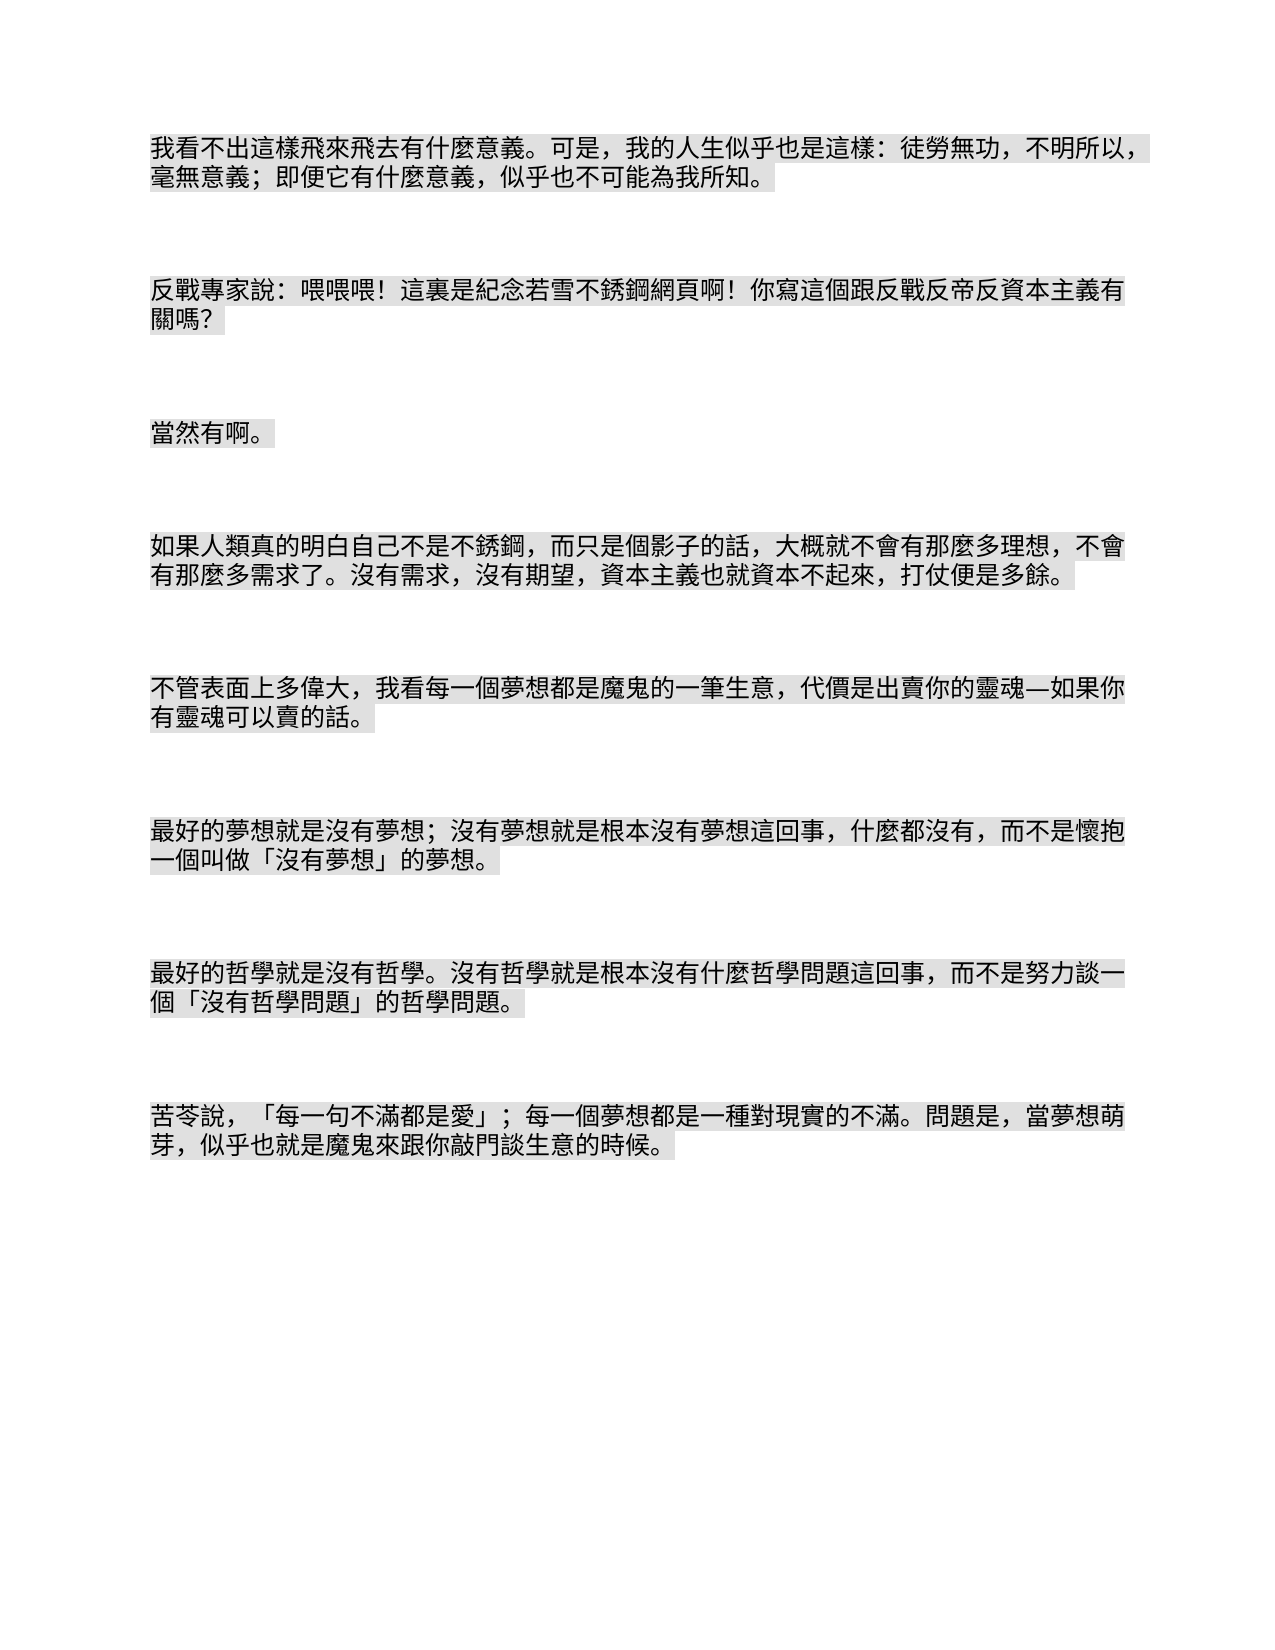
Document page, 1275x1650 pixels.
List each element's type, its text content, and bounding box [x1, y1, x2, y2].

text 最好的夢想就是沒有夢想；沒有夢想就是根本沒有夢想這回事，什麼都沒有，而不是懷抱一個叫做「沒有夢想」的夢想。 [150, 817, 1125, 875]
text 最好的哲學就是沒有哲學。沒有哲學就是根本沒有什麼哲學問題這回事，而不是努力談一個「沒有哲學問題」的哲學問題。 [150, 959, 1125, 1018]
text 不管表面上多偉大，我看每一個夢想都是魔鬼的一筆生意，代價是出賣你的靈魂—如果你有靈魂可以賣的話。 [150, 674, 1125, 733]
text 我看不出這樣飛來飛去有什麼意義。可是，我的人生似乎也是這樣：徒勞無功，不明所以，毫無意義；即便它有什麼意義，似乎也不可能為我所知。 [150, 134, 1125, 192]
text 反戰專家說：喂喂喂！這裏是紀念若雪不銹鋼網頁啊！你寫這個跟反戰反帝反資本主義有關嗎？ [150, 276, 1125, 335]
text 苦苓說，「每一句不滿都是愛」；每一個夢想都是一種對現實的不滿。問題是，當夢想萌芽，似乎也就是魔鬼來跟你敲門談生意的時候。 [150, 1102, 1125, 1160]
text 當然有啊。 [150, 419, 1125, 448]
text 如果人類真的明白自己不是不銹鋼，而只是個影子的話，大概就不會有那麼多理想，不會有那麼多需求了。沒有需求，沒有期望，資本主義也就資本不起來，打仗便是多餘。 [150, 532, 1125, 590]
